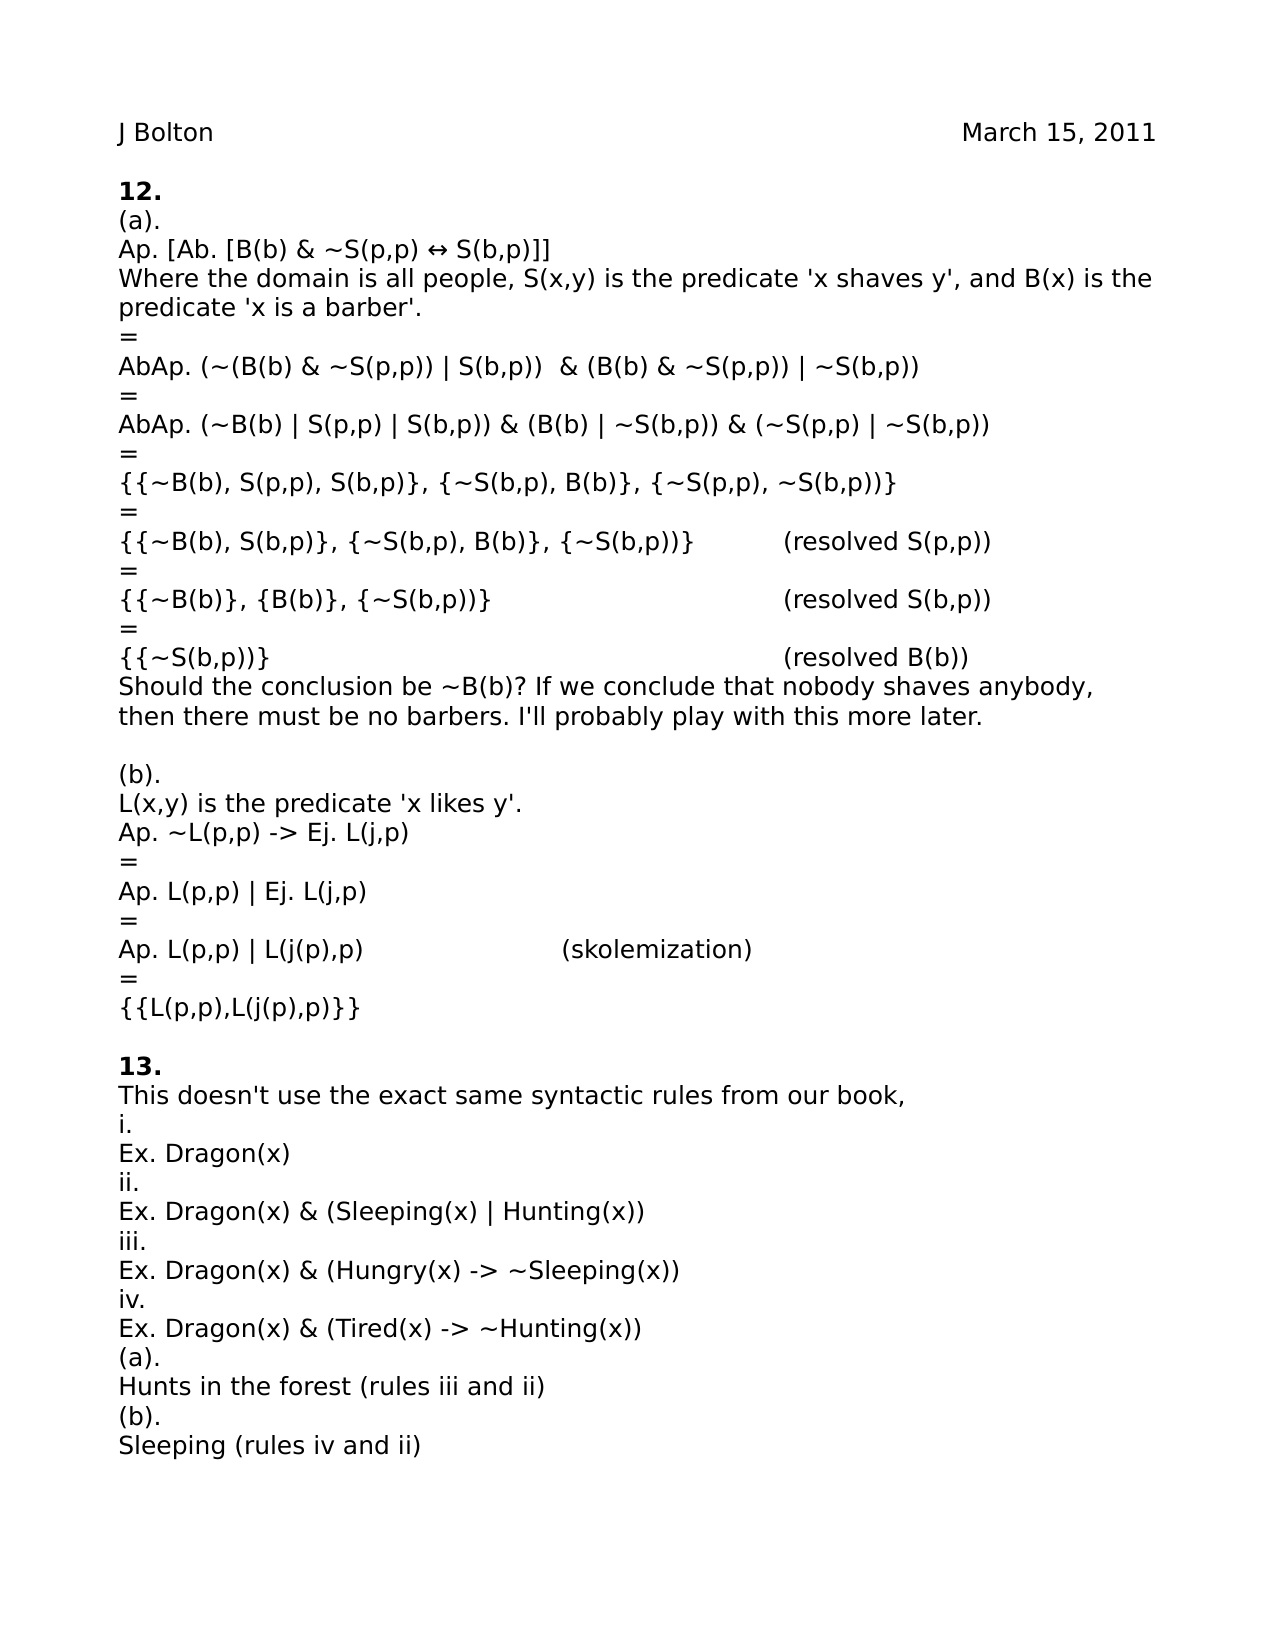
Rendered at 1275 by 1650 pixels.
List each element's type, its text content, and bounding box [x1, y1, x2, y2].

text This doesn't use the exact same syntactic rules from our book, [118, 1081, 1157, 1110]
text (a). [118, 1343, 1157, 1373]
text (b). [118, 760, 1157, 789]
text Ap. L(p,p) | Ej. L(j,p) [118, 877, 1157, 906]
text = [118, 556, 1157, 585]
text Ap. ~L(p,p) -> Ej. L(j,p) [118, 818, 1157, 848]
text AbAp. (~(B(b) & ~S(p,p)) | S(b,p)) & (B(b) & ~S(p,p)) | ~S(b,p)) [118, 352, 1157, 381]
text Ap. L(p,p) | L(j(p),p) (skolemization) [118, 935, 1157, 964]
text ii. [118, 1168, 1157, 1198]
text iii. [118, 1227, 1157, 1256]
text i. [118, 1110, 1157, 1139]
text (a). [118, 206, 1157, 235]
text = [118, 323, 1157, 352]
text Should the conclusion be ~B(b)? If we conclude that nobody shaves anybody, then there must be no barbers. I'll probably play with this more later. [118, 673, 1157, 731]
text (b). [118, 1402, 1157, 1431]
text = [118, 439, 1157, 468]
text = [118, 848, 1157, 877]
text Ex. Dragon(x) & (Sleeping(x) | Hunting(x)) [118, 1198, 1157, 1227]
text = [118, 381, 1157, 410]
text Ap. [Ab. [B(b) & ~S(p,p) ↔ S(b,p)]] [118, 235, 1157, 264]
text Ex. Dragon(x) & (Tired(x) -> ~Hunting(x)) [118, 1314, 1157, 1343]
text {{~B(b), S(b,p)}, {~S(b,p), B(b)}, {~S(b,p))} (resolved S(p,p)) [118, 527, 1157, 556]
text {{L(p,p),L(j(p),p)}} [118, 993, 1157, 1023]
text = [118, 964, 1157, 993]
text Ex. Dragon(x) & (Hungry(x) -> ~Sleeping(x)) [118, 1256, 1157, 1285]
text iv. [118, 1285, 1157, 1314]
text Ex. Dragon(x) [118, 1139, 1157, 1168]
text Where the domain is all people, S(x,y) is the predicate 'x shaves y', and B(x) is the predicate 'x is a barber'. [118, 264, 1157, 323]
text 13. [118, 1052, 1157, 1081]
text L(x,y) is the predicate 'x likes y'. [118, 789, 1157, 818]
text Hunts in the forest (rules iii and ii) [118, 1373, 1157, 1402]
text {{~B(b)}, {B(b)}, {~S(b,p))} (resolved S(b,p)) [118, 585, 1157, 614]
text {{~S(b,p))} (resolved B(b)) [118, 643, 1157, 673]
text = [118, 906, 1157, 935]
text 12. [118, 177, 1157, 206]
text Sleeping (rules iv and ii) [118, 1431, 1157, 1460]
text {{~B(b), S(p,p), S(b,p)}, {~S(b,p), B(b)}, {~S(p,p), ~S(b,p))} [118, 468, 1157, 498]
text = [118, 498, 1157, 527]
text AbAp. (~B(b) | S(p,p) | S(b,p)) & (B(b) | ~S(b,p)) & (~S(p,p) | ~S(b,p)) [118, 410, 1157, 439]
text = [118, 614, 1157, 643]
